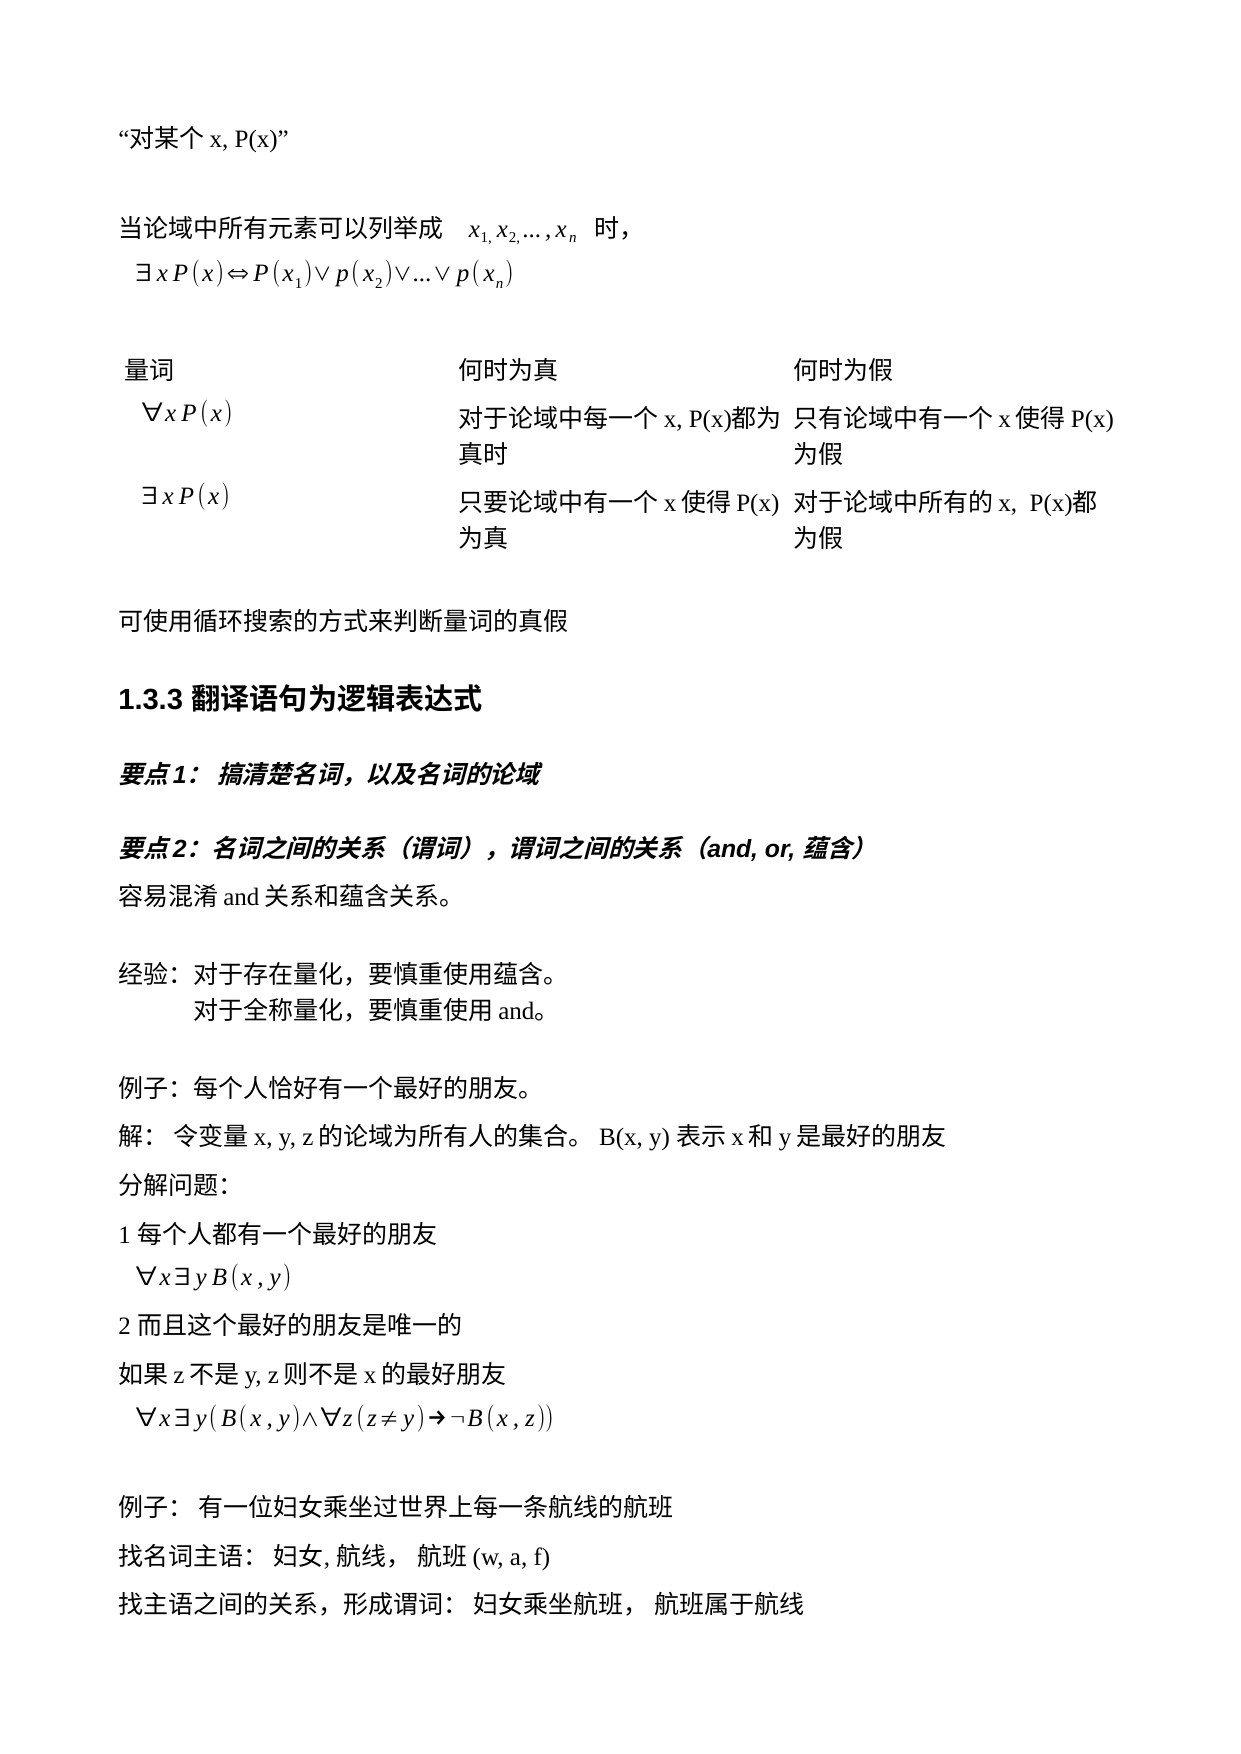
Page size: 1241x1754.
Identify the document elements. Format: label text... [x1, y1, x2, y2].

text 经验：对于存在量化，要慎重使用蕴含。 [118, 954, 1122, 991]
text 例子：每个人恰好有一个最好的朋友。 [118, 1068, 1122, 1104]
subtitle 要点2：名词之间的关系（谓词），谓词之间的关系（and, or, 蕴含） [118, 828, 1122, 864]
subtitle 1.3.3 翻译语句为逻辑表达式 [118, 675, 1122, 717]
text 1 每个人都有一个最好的朋友 [118, 1214, 1122, 1251]
text 可使用循环搜索的方式来判断量词的真假 [118, 601, 1122, 638]
table_header 量词 [118, 345, 453, 392]
table_cell 对于论域中所有的x, P(x)都为假 [788, 476, 1122, 560]
table_cell [118, 392, 453, 476]
text 找主语之间的关系，形成谓词： 妇女乘坐航班， 航班属于航线 [118, 1585, 1122, 1621]
text 分解问题： [118, 1166, 1122, 1202]
text 对于全称量化，要慎重使用and。 [118, 991, 1122, 1027]
table_header 何时为真 [453, 345, 787, 392]
table_cell 只有论域中有一个x使得P(x)为假 [788, 392, 1122, 476]
text 找名词主语： 妇女, 航线， 航班 (w, a, f) [118, 1536, 1122, 1572]
text 当论域中所有元素可以列举成 时， [118, 208, 1122, 246]
text 解： 令变量x, y, z的论域为所有人的集合。 B(x, y) 表示x和y是最好的朋友 [118, 1117, 1122, 1153]
text 容易混淆and关系和蕴含关系。 [118, 877, 1122, 913]
subtitle 要点1： 搞清楚名词，以及名词的论域 [118, 755, 1122, 791]
table_header 何时为假 [788, 345, 1122, 392]
table_cell [118, 476, 453, 560]
text 例子： 有一位妇女乘坐过世界上每一条航线的航班 [118, 1487, 1122, 1523]
text 2 而且这个最好的朋友是唯一的 [118, 1306, 1122, 1342]
text “对某个x, P(x)” [118, 118, 1122, 154]
text 如果z不是y, z则不是x的最好朋友 [118, 1354, 1122, 1391]
table_cell 只要论域中有一个x使得P(x)为真 [453, 476, 787, 560]
table_cell 对于论域中每一个x, P(x)都为真时 [453, 392, 787, 476]
